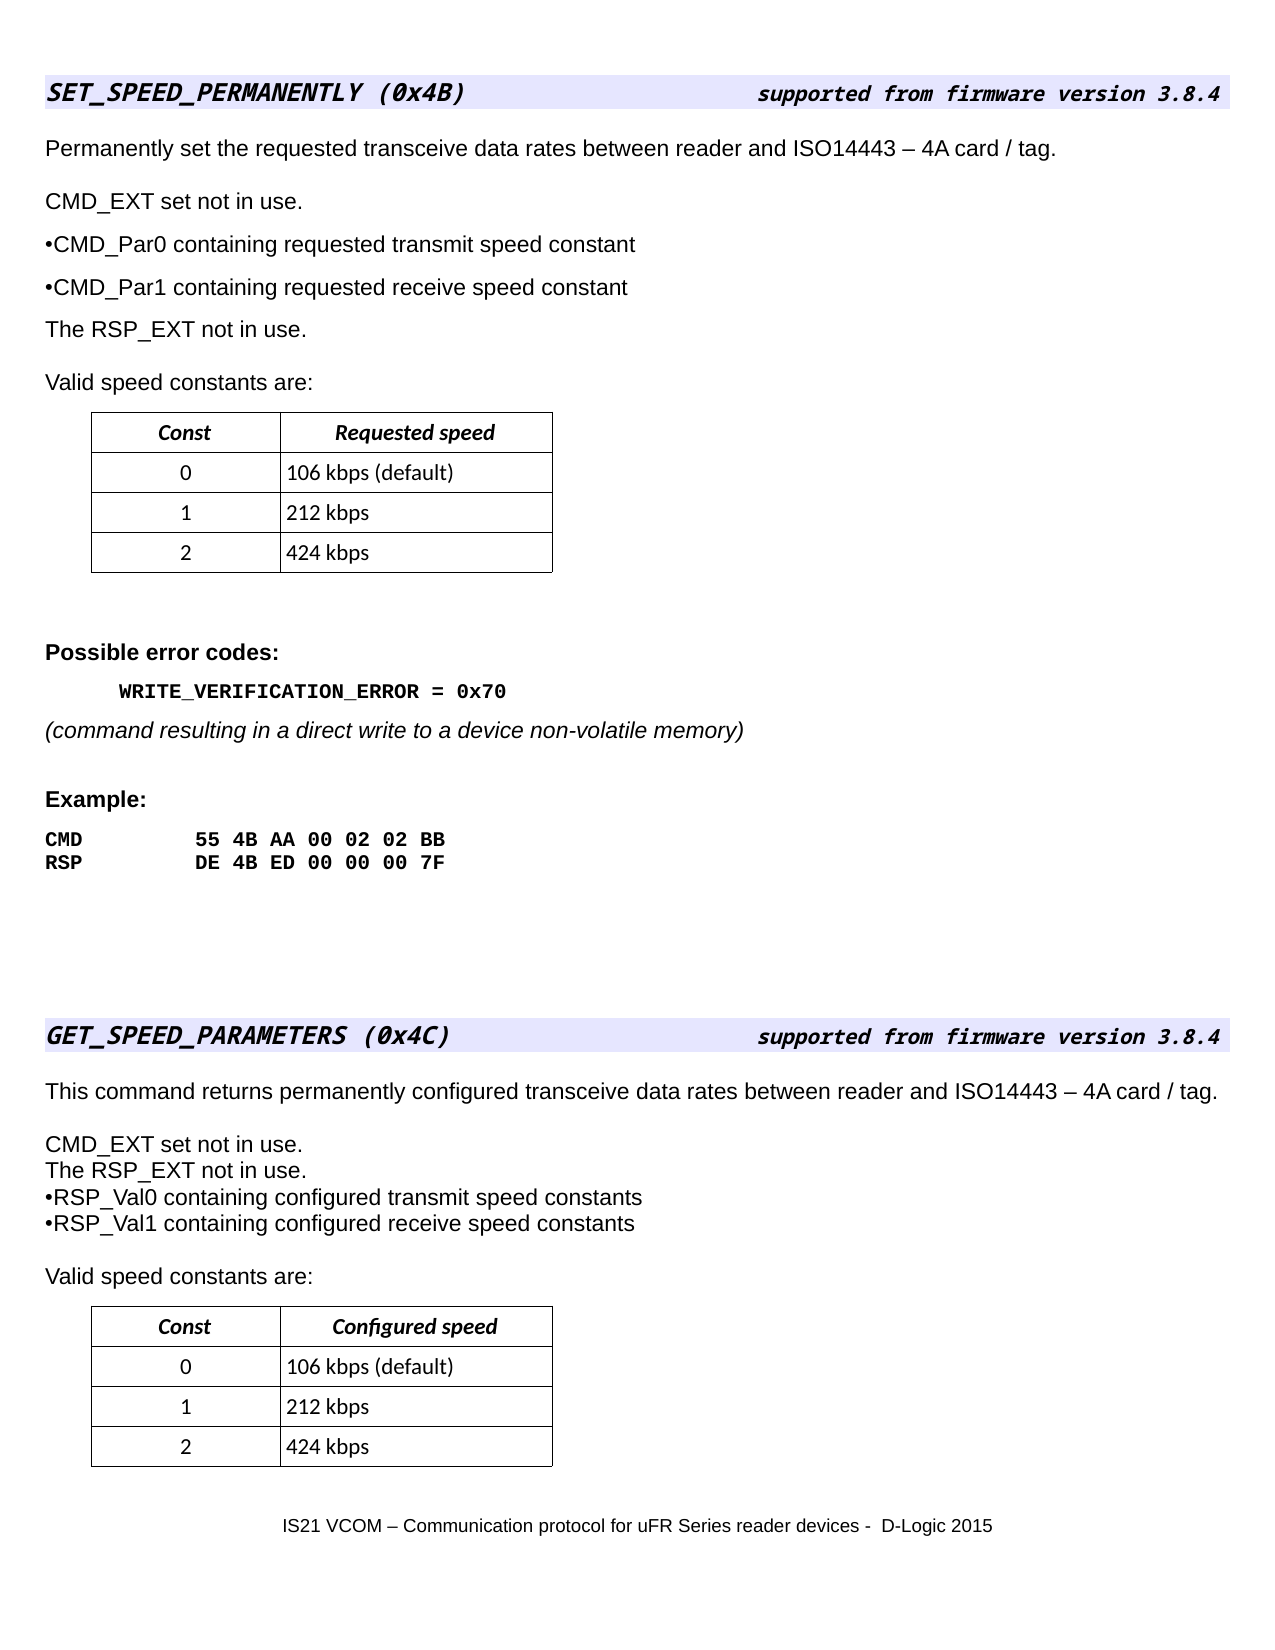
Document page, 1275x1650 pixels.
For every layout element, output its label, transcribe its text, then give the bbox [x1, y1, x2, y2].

text CMD_EXT set not in use. [45, 188, 1230, 214]
table_cell 212 kbps [281, 493, 552, 532]
text WRITE_VERIFICATION_ERROR = 0x70 [119, 682, 1230, 705]
table_header Const [92, 413, 280, 452]
text Permanently set the requested transceive data rates between reader and ISO14443 – 4A card / tag. [45, 135, 1230, 162]
table_cell 1 [92, 493, 280, 532]
table_cell 1 [92, 1387, 280, 1426]
text Valid speed constants are: [45, 369, 1230, 395]
list CMD_Par0 containing requested transmit speed constant [45, 231, 1230, 257]
table_header Const [92, 1307, 280, 1346]
subtitle SET_SPEED_PERMANENTLY (0x4B) supported from firmware version 3.8.4 [45, 75, 1230, 109]
table_cell 212 kbps [281, 1387, 552, 1426]
table_cell 0 [92, 1347, 280, 1386]
table_cell 424 kbps [281, 1427, 552, 1466]
text Example: [45, 786, 1230, 812]
text Possible error codes: [45, 639, 1230, 665]
table_cell 0 [92, 453, 280, 492]
text This command returns permanently configured transceive data rates between reader and ISO14443 – 4A card / tag. [45, 1078, 1230, 1105]
subtitle GET_SPEED_PARAMETERS (0x4C) supported from firmware version 3.8.4 [45, 1018, 1230, 1052]
list CMD_Par1 containing requested receive speed constant [45, 273, 1230, 300]
table_cell 424 kbps [281, 533, 552, 572]
table_header Configured speed [281, 1307, 552, 1346]
list RSP_Val0 containing configured transmit speed constants [45, 1184, 1230, 1210]
table_header Requested speed [281, 413, 552, 452]
table_cell 2 [92, 1427, 280, 1466]
table_cell 106 kbps (default) [281, 453, 552, 492]
table_cell 106 kbps (default) [281, 1347, 552, 1386]
text CMD 55 4B AA 00 02 02 BB [45, 829, 1230, 852]
table_cell 2 [92, 533, 280, 572]
text RSP DE 4B ED 00 00 00 7F [45, 852, 1230, 876]
text The RSP_EXT not in use. [45, 1157, 1230, 1184]
text Valid speed constants are: [45, 1263, 1230, 1289]
text CMD_EXT set not in use. [45, 1131, 1230, 1157]
text The RSP_EXT not in use. [45, 316, 1230, 343]
text (command resulting in a direct write to a device non-volatile memory) [45, 717, 1230, 743]
list RSP_Val1 containing configured receive speed constants [45, 1210, 1230, 1236]
